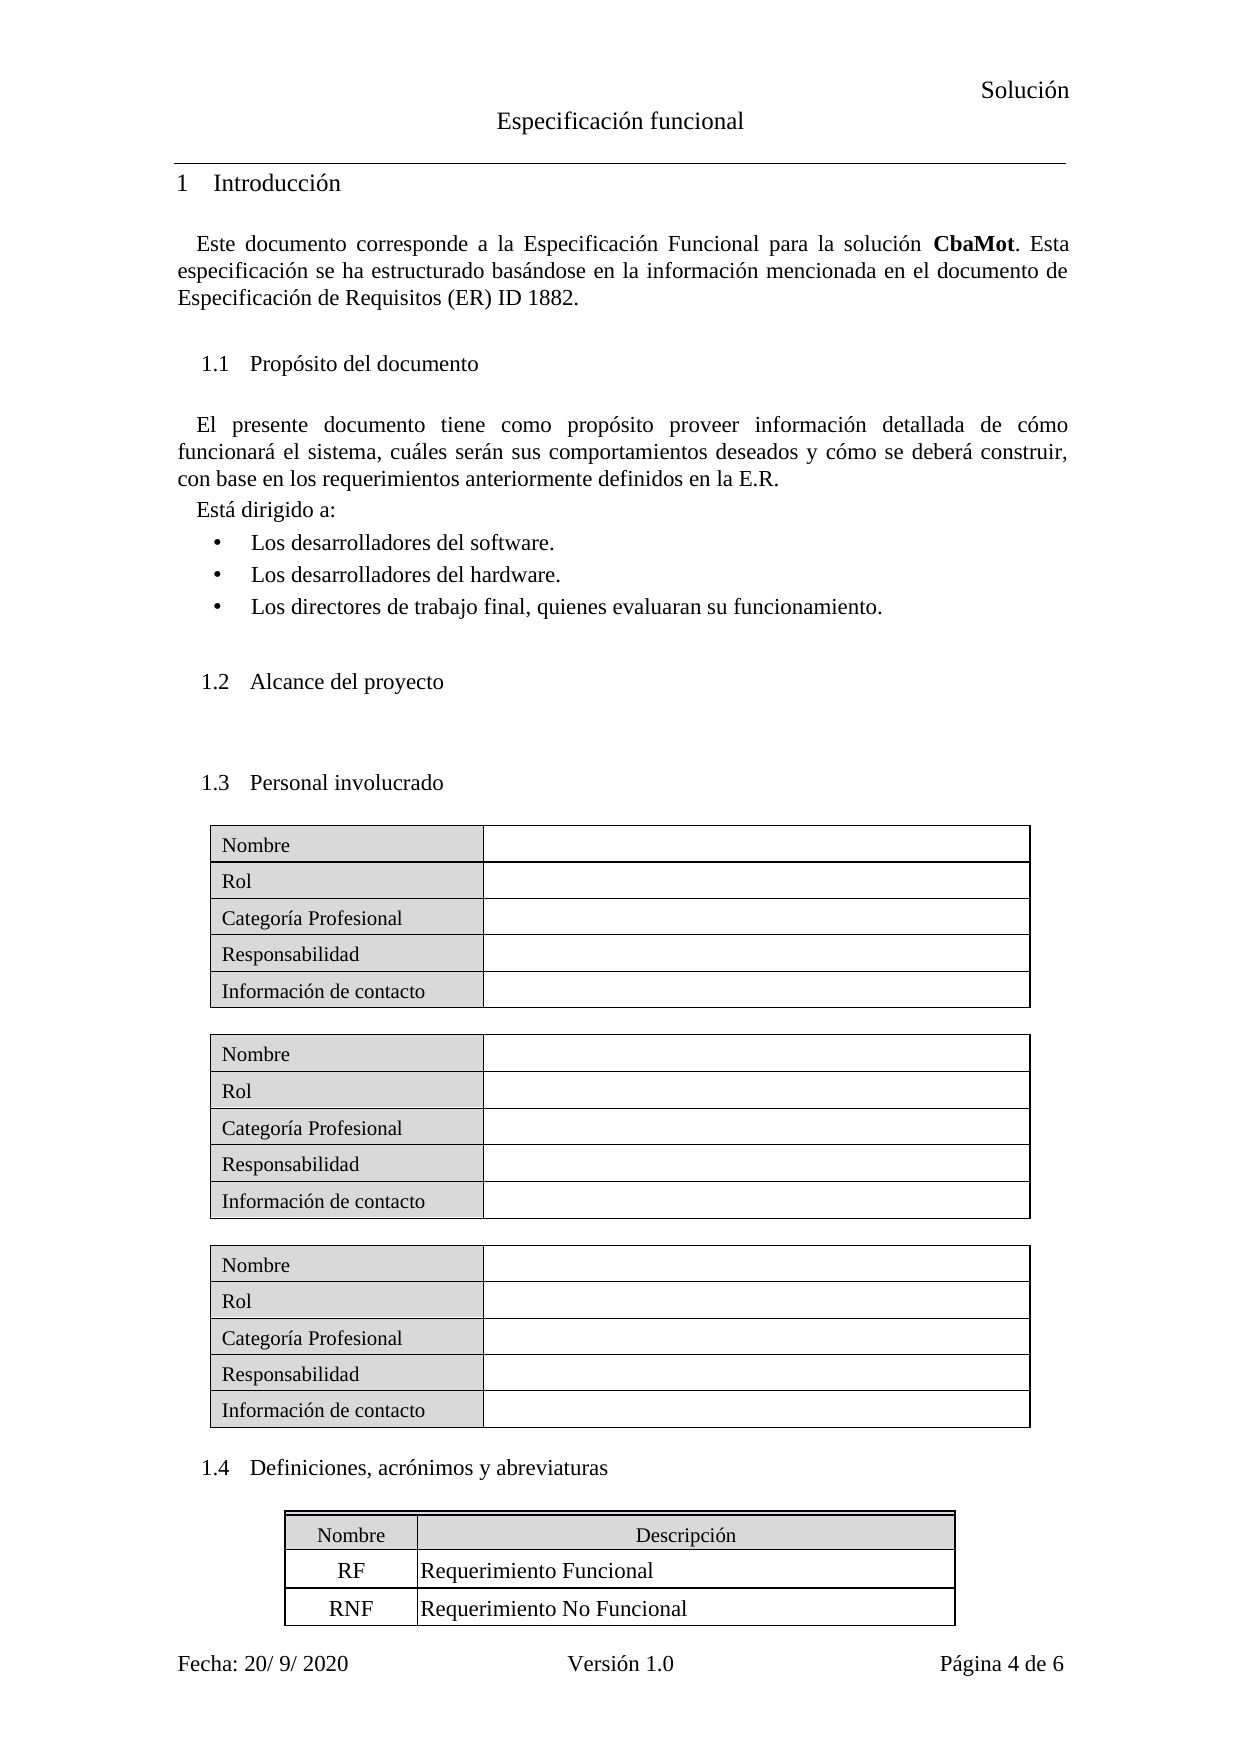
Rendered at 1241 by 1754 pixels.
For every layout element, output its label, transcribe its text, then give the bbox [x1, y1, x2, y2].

subtitle Personal involucrado [201, 769, 1063, 795]
table_cell Categoría Profesional [211, 899, 483, 934]
table_cell [484, 935, 1029, 971]
table_header [484, 1246, 1029, 1281]
list Los desarrolladores del hardware. [213, 561, 1069, 587]
table_cell [484, 1072, 1029, 1107]
table_cell RNF [286, 1589, 417, 1625]
table_cell Responsabilidad [211, 1145, 483, 1181]
table_cell Información de contacto [211, 1182, 483, 1217]
table_header [484, 1035, 1029, 1071]
table_cell Rol [211, 863, 483, 898]
table_header Descripción [418, 1516, 954, 1549]
text El presente documento tiene como propósito proveer información detallada de cómo funcionará el sistema, cuáles serán sus comportamientos deseados y cómo se deberá construir, con base en los requerimientos anteriormente definidos en la E.R. [177, 411, 1069, 491]
table_header Nombre [211, 826, 483, 861]
table_header Nombre [211, 1035, 483, 1071]
table_cell [484, 1355, 1029, 1390]
table_cell Requerimiento Funcional [418, 1550, 954, 1587]
table_cell Responsabilidad [211, 1355, 483, 1390]
subtitle Introducción [176, 168, 1069, 197]
text Este documento corresponde a la Especificación Funcional para la solución CbaMot. Esta especificación se ha estructurado basándose en la información mencionada en el documento de Especificación de Requisitos (ER) ID 1882. [177, 230, 1069, 310]
table_cell Categoría Profesional [211, 1109, 483, 1144]
table_header Nombre [286, 1516, 417, 1549]
table_header [484, 826, 1029, 861]
table_cell [484, 899, 1029, 934]
table_cell [484, 1182, 1029, 1217]
subtitle Definiciones, acrónimos y abreviaturas [201, 1454, 1063, 1480]
table_cell [484, 1319, 1029, 1354]
subtitle Alcance del proyecto [201, 668, 1063, 694]
table_cell [484, 1109, 1029, 1144]
table_cell Información de contacto [211, 972, 483, 1007]
list Los directores de trabajo final, quienes evaluaran su funcionamiento. [213, 593, 1069, 619]
text Está dirigido a: [177, 497, 1069, 523]
table_cell Responsabilidad [211, 935, 483, 971]
table_cell Categoría Profesional [211, 1319, 483, 1354]
table_header Nombre [211, 1246, 483, 1281]
table_cell Información de contacto [211, 1391, 483, 1427]
list Los desarrolladores del software. [213, 529, 1069, 555]
table_cell Rol [211, 1072, 483, 1107]
table_cell Requerimiento No Funcional [418, 1589, 954, 1625]
table_cell [484, 1145, 1029, 1181]
table_cell [484, 972, 1029, 1007]
table_cell [484, 863, 1029, 898]
table_cell Rol [211, 1282, 483, 1317]
subtitle Propósito del documento [201, 350, 1063, 376]
table_cell [484, 1282, 1029, 1317]
table_cell RF [286, 1550, 417, 1587]
table_cell [484, 1391, 1029, 1427]
